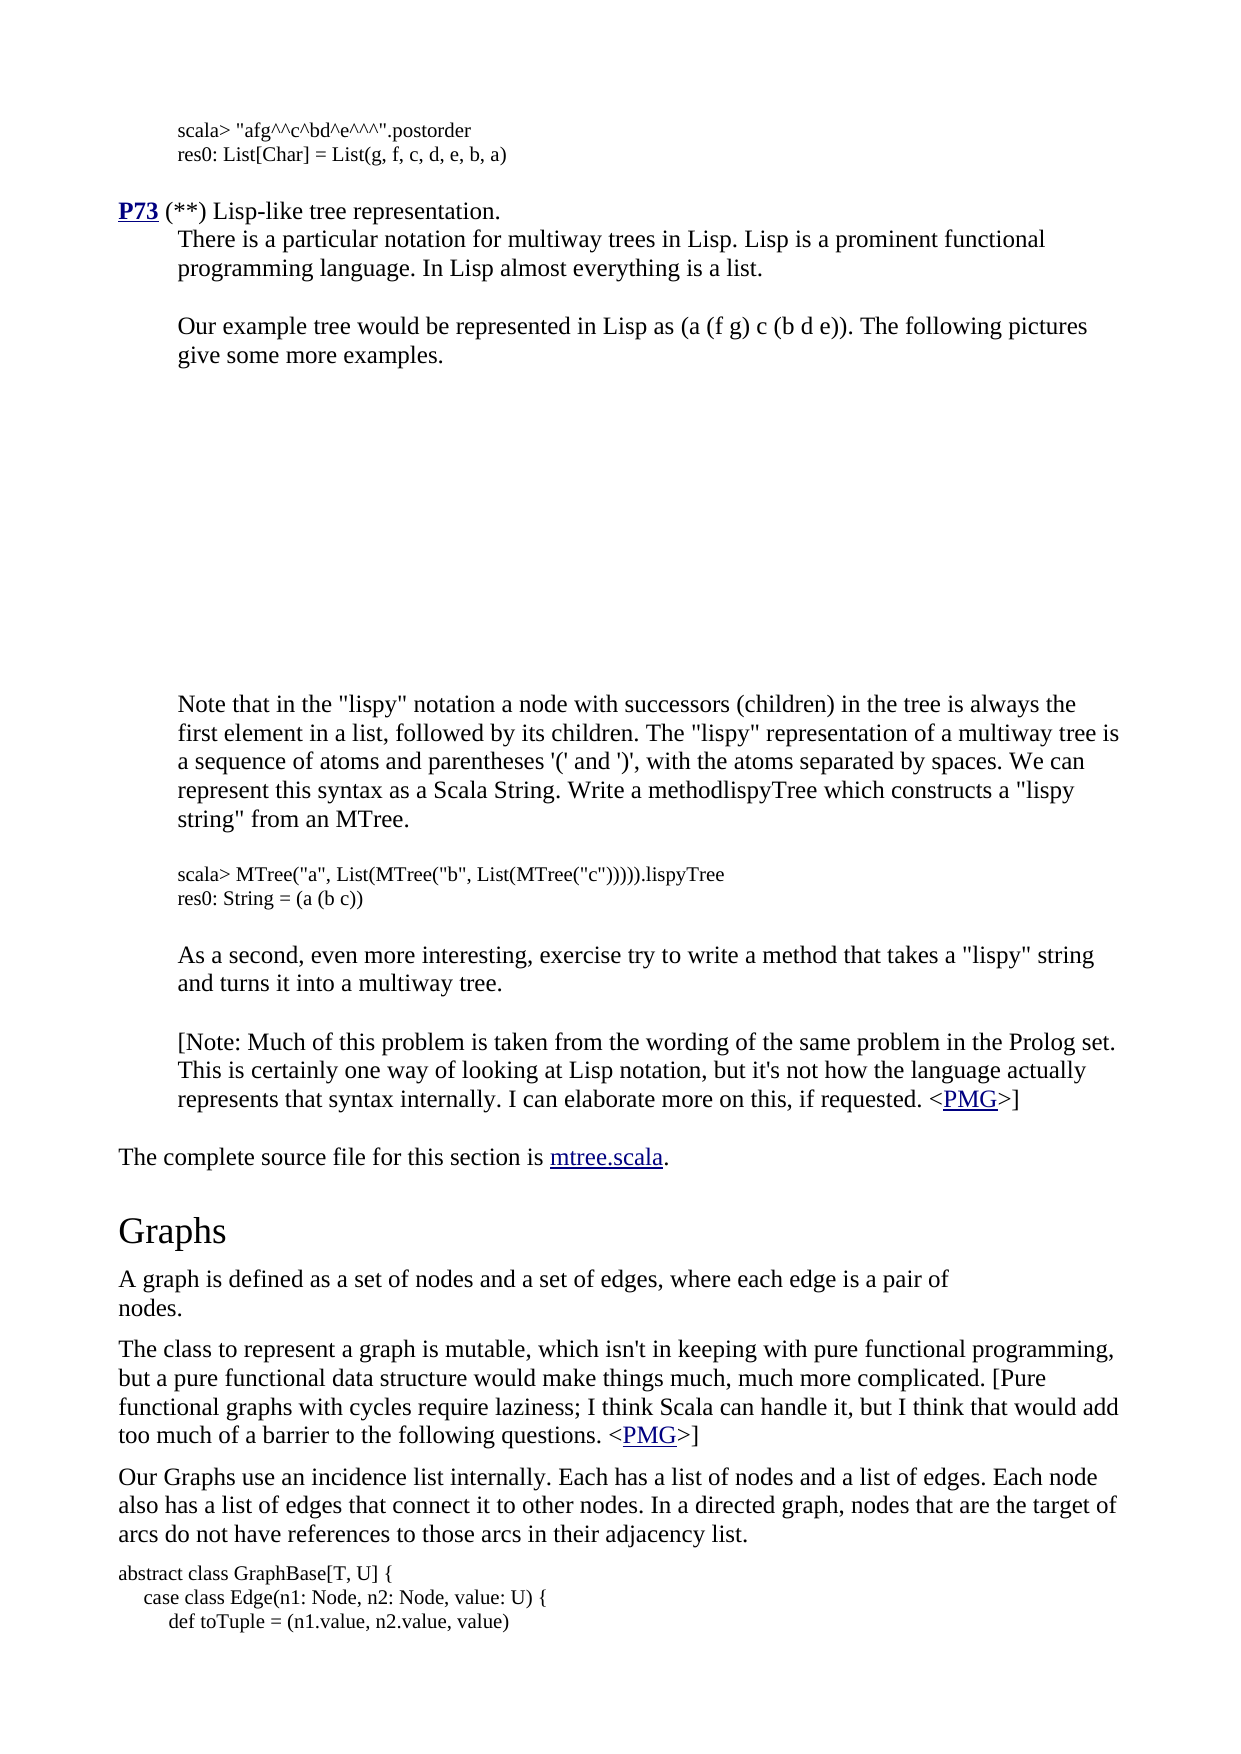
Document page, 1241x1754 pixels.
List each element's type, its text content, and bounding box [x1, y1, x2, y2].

text abstract class GraphBase[T, U] { [118, 1561, 1122, 1584]
list Our example tree would be represented in Lisp as (a (f g) c (b d e)). The following pictures give some more examples. [177, 311, 1122, 369]
list Note that in the "lispy" notation a node with successors (children) in the tree is always the first element in a list, followed by its children. The "lispy" representation of a multiway tree is a sequence of atoms and parentheses '(' and ')', with the atoms separated by spaces. We can represent this syntax as a Scala String. Write a methodlispyTree which constructs a "lispy string" from an MTree. [177, 689, 1122, 833]
text def toTuple = (n1.value, n2.value, value) [118, 1609, 1122, 1633]
text scala> MTree("a", List(MTree("b", List(MTree("c"))))).lispyTree [177, 862, 1122, 886]
text res0: List[Char] = List(g, f, c, d, e, b, a) [177, 142, 1122, 166]
list As a second, even more interesting, exercise try to write a method that takes a "lispy" string and turns it into a multiway tree. [177, 940, 1122, 997]
list [Note: Much of this problem is taken from the wording of the same problem in the Prolog set. This is certainly one way of looking at Lisp notation, but it's not how the language actually represents that syntax internally. I can elaborate more on this, if requested. <PMG>] [177, 1027, 1122, 1113]
text res0: String = (a (b c)) [177, 886, 1122, 910]
text The class to represent a graph is mutable, which isn't in keeping with pure functional programming, but a pure functional data structure would make things much, much more complicated. [Pure functional graphs with cycles require laziness; I think Scala can handle it, but I think that would add too much of a barrier to the following questions. <PMG>] [118, 1334, 1122, 1449]
text Our Graphs use an incidence list internally. Each has a list of nodes and a list of edges. Each node also has a list of edges that connect it to other nodes. In a directed graph, nodes that are the target of arcs do not have references to those arcs in their adjacency list. [118, 1462, 1122, 1548]
text The complete source file for this section is mtree.scala. [118, 1142, 1122, 1171]
text case class Edge(n1: Node, n2: Node, value: U) { [118, 1584, 1122, 1609]
list There is a particular notation for multiway trees in Lisp. Lisp is a prominent functional programming language. In Lisp almost everything is a list. [177, 224, 1122, 282]
subtitle P73 (**) Lisp-like tree representation. [118, 196, 1122, 224]
text A graph is defined as a set of nodes and a set of edges, where each edge is a pair of nodes. [118, 1264, 1122, 1322]
text scala> "afg^^c^bd^e^^^".postorder [177, 118, 1122, 142]
subtitle Graphs [118, 1209, 1122, 1252]
